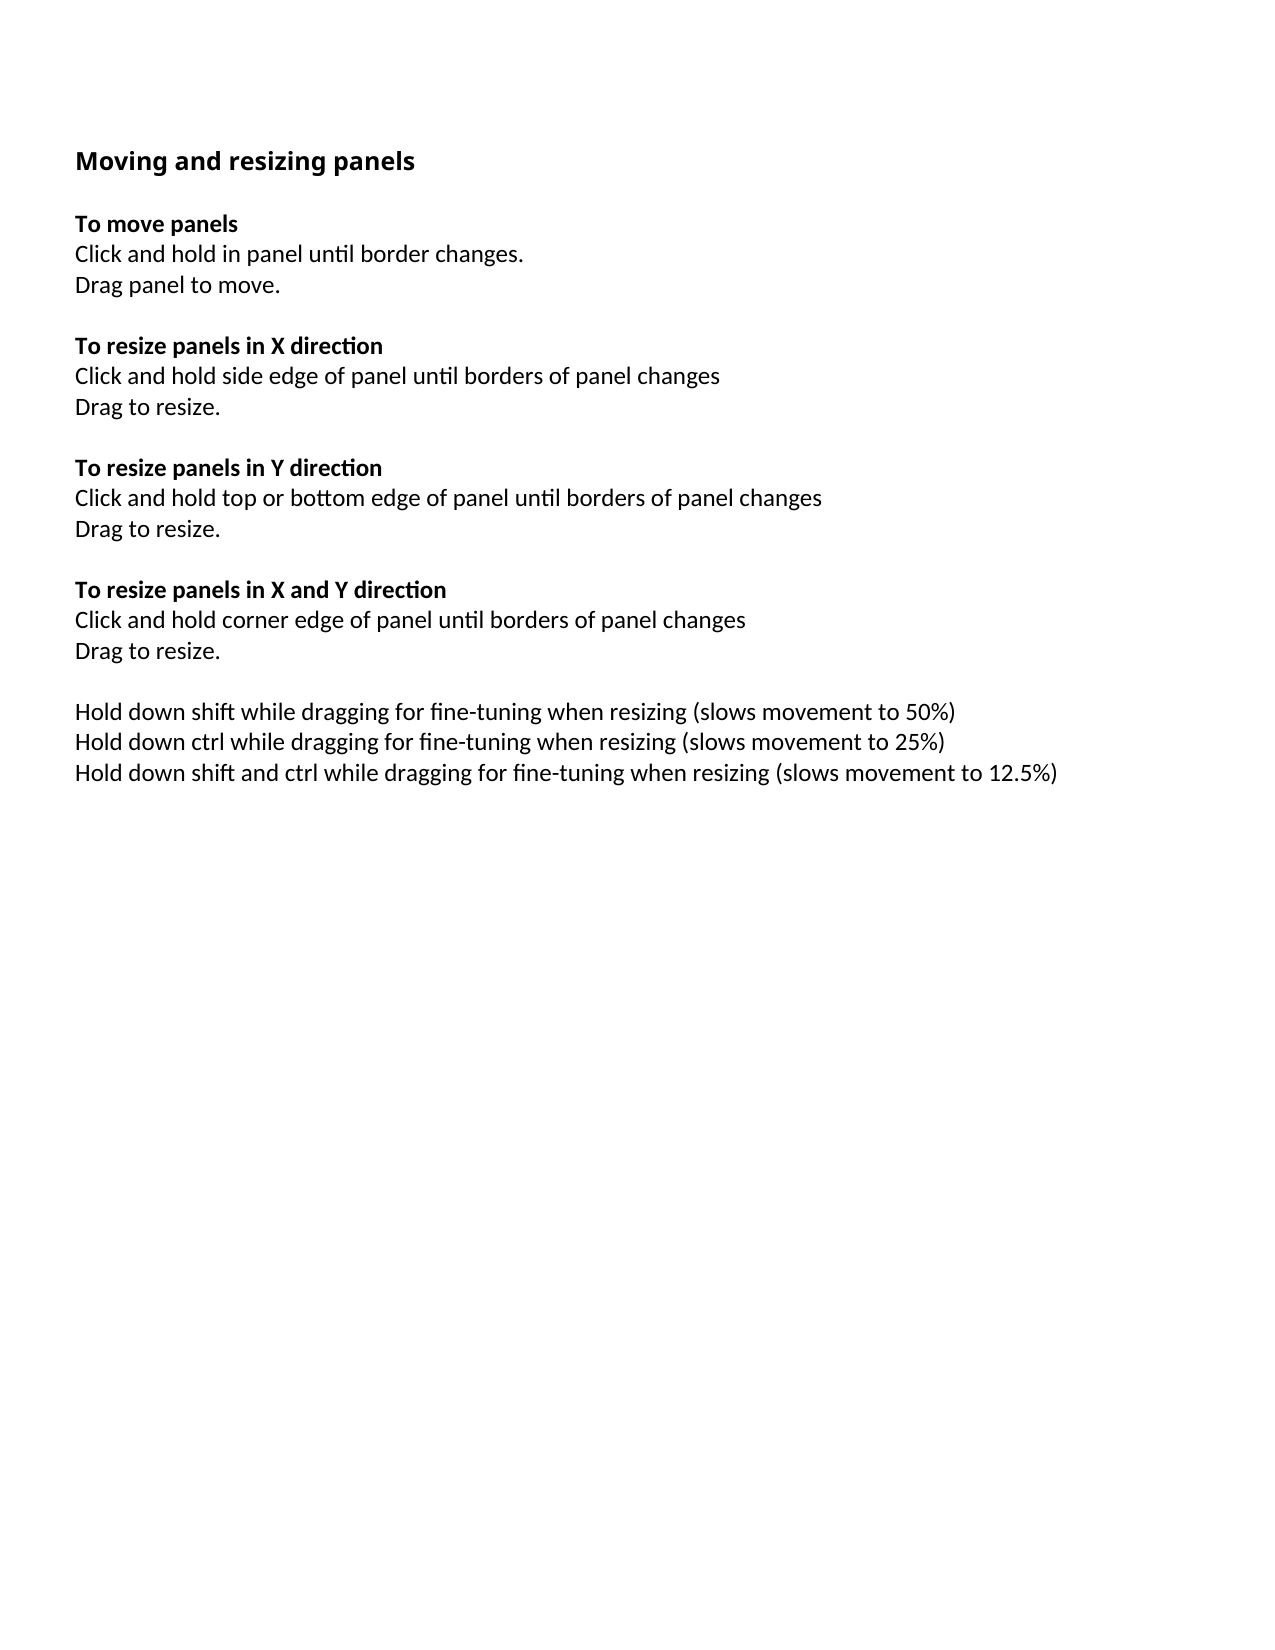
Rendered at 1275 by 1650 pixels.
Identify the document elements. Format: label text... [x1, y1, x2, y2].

text To resize panels in X direction [75, 330, 1200, 360]
text To resize panels in Y direction [75, 452, 1200, 482]
text Drag to resize. [75, 391, 1200, 421]
text Hold down shift while dragging for fine-tuning when resizing (slows movement to 50%) [75, 696, 1200, 727]
text Click and hold in panel until border changes. [75, 238, 1200, 269]
text Click and hold corner edge of panel until borders of panel changes [75, 604, 1200, 635]
text Drag panel to move. [75, 269, 1200, 299]
text Hold down shift and ctrl while dragging for fine-tuning when resizing (slows movement to 12.5%) [75, 757, 1200, 788]
text Drag to resize. [75, 513, 1200, 543]
text Click and hold side edge of panel until borders of panel changes [75, 360, 1200, 391]
text To move panels [75, 208, 1200, 238]
text Drag to resize. [75, 635, 1200, 666]
text Hold down ctrl while dragging for fine-tuning when resizing (slows movement to 25%) [75, 727, 1200, 757]
text Moving and resizing panels [75, 143, 1200, 177]
text To resize panels in X and Y direction [75, 574, 1200, 604]
text Click and hold top or bottom edge of panel until borders of panel changes [75, 482, 1200, 513]
